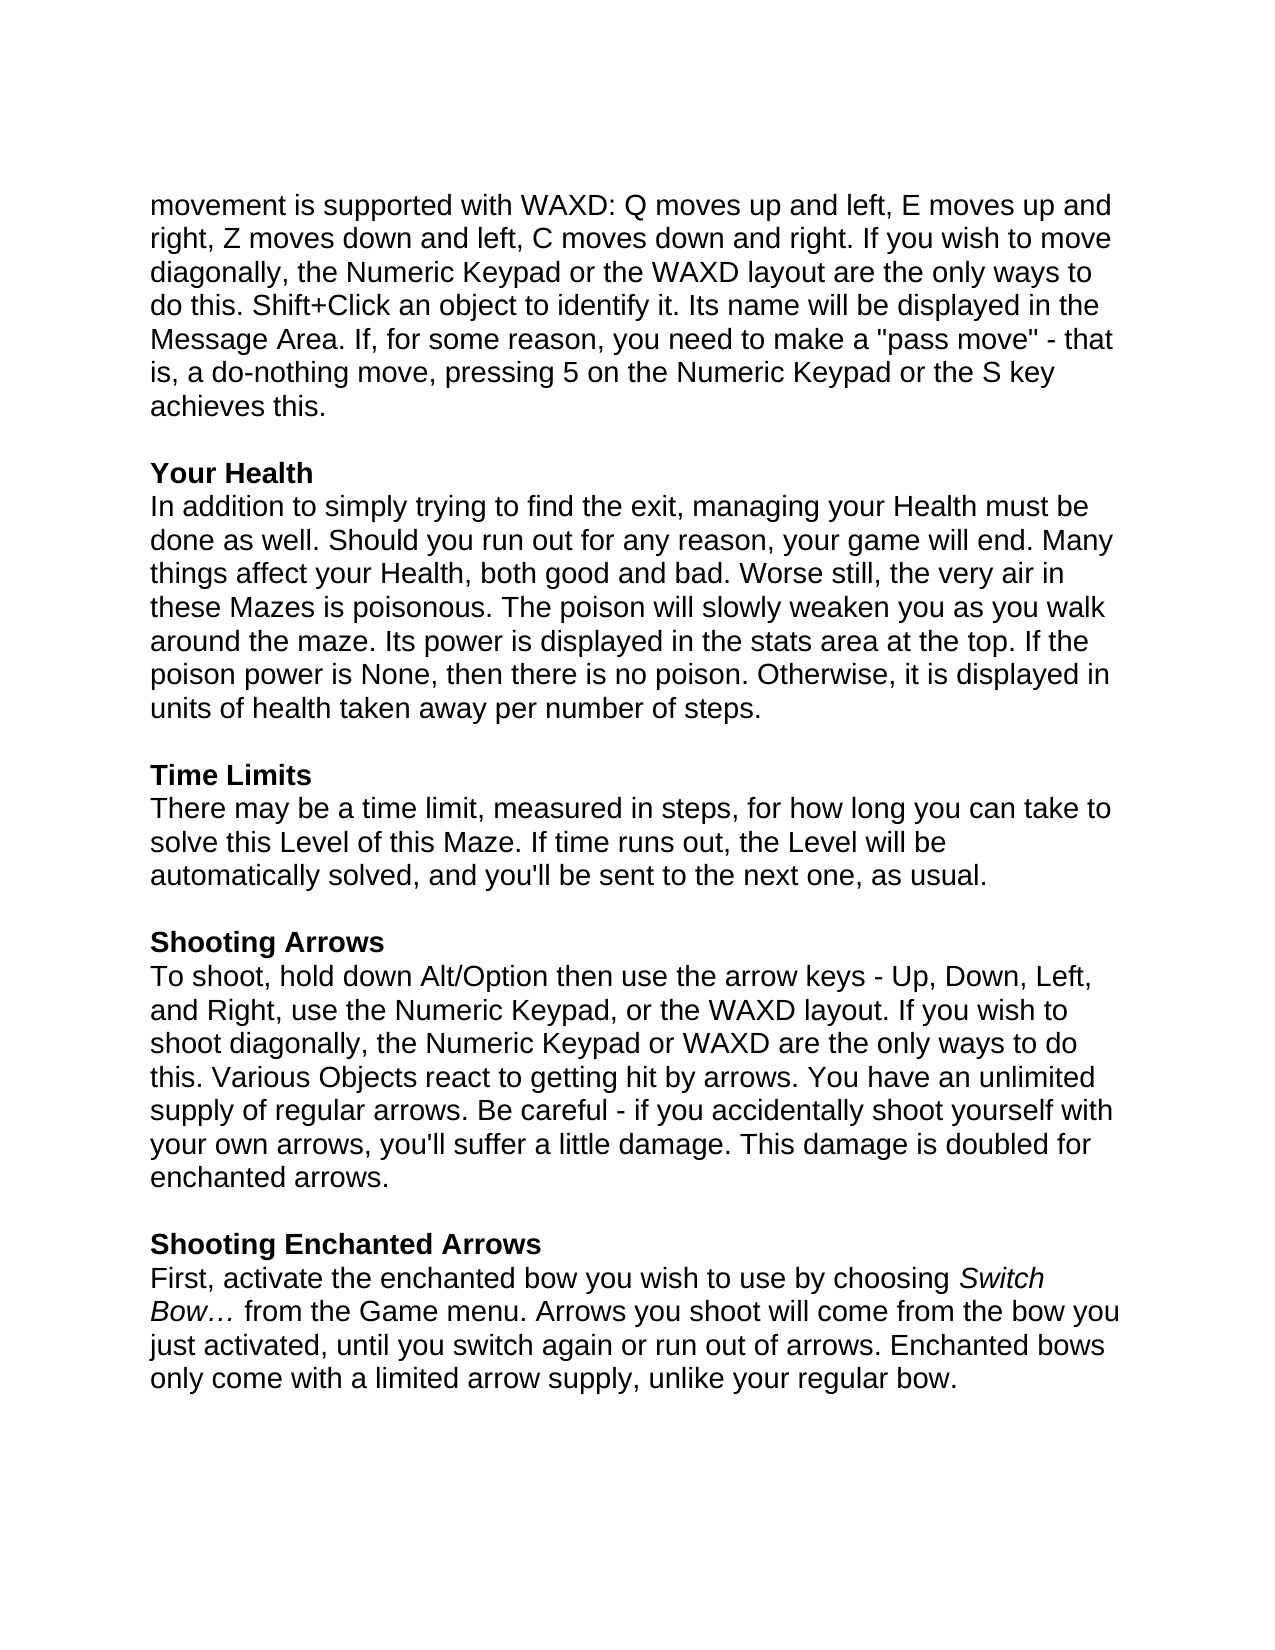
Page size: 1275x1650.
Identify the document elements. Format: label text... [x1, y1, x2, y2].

text Shooting Arrows [150, 925, 1125, 959]
text In addition to simply trying to find the exit, managing your Health must be done as well. Should you run out for any reason, your game will end. Many things affect your Health, both good and bad. Worse still, the very air in these Mazes is poisonous. The poison will slowly weaken you as you walk around the maze. Its power is displayed in the stats area at the top. If the poison power is None, then there is no poison. Otherwise, it is displayed in units of health taken away per number of steps. [150, 489, 1125, 724]
text First, activate the enchanted bow you wish to use by choosing Switch Bow… from the Game menu. Arrows you shoot will come from the bow you just activated, until you switch again or run out of arrows. Enchanted bows only come with a limited arrow supply, unlike your regular bow. [150, 1261, 1125, 1395]
text movement is supported with WAXD: Q moves up and left, E moves up and right, Z moves down and left, C moves down and right. If you wish to move diagonally, the Numeric Keypad or the WAXD layout are the only ways to do this. Shift+Click an object to identify it. Its name will be displayed in the Message Area. If, for some reason, you need to make a "pass move" - that is, a do-nothing move, pressing 5 on the Numeric Keypad or the S key achieves this. [150, 187, 1125, 422]
text Shooting Enchanted Arrows [150, 1227, 1125, 1261]
text Your Health [150, 456, 1125, 489]
text There may be a time limit, measured in steps, for how long you can take to solve this Level of this Maze. If time runs out, the Level will be automatically solved, and you'll be sent to the next one, as usual. [150, 791, 1125, 892]
text Time Limits [150, 758, 1125, 791]
text To shoot, hold down Alt/Option then use the arrow keys - Up, Down, Left, and Right, use the Numeric Keypad, or the WAXD layout. If you wish to shoot diagonally, the Numeric Keypad or WAXD are the only ways to do this. Various Objects react to getting hit by arrows. You have an unlimited supply of regular arrows. Be careful - if you accidentally shoot yourself with your own arrows, you'll suffer a little damage. This damage is doubled for enchanted arrows. [150, 959, 1125, 1194]
